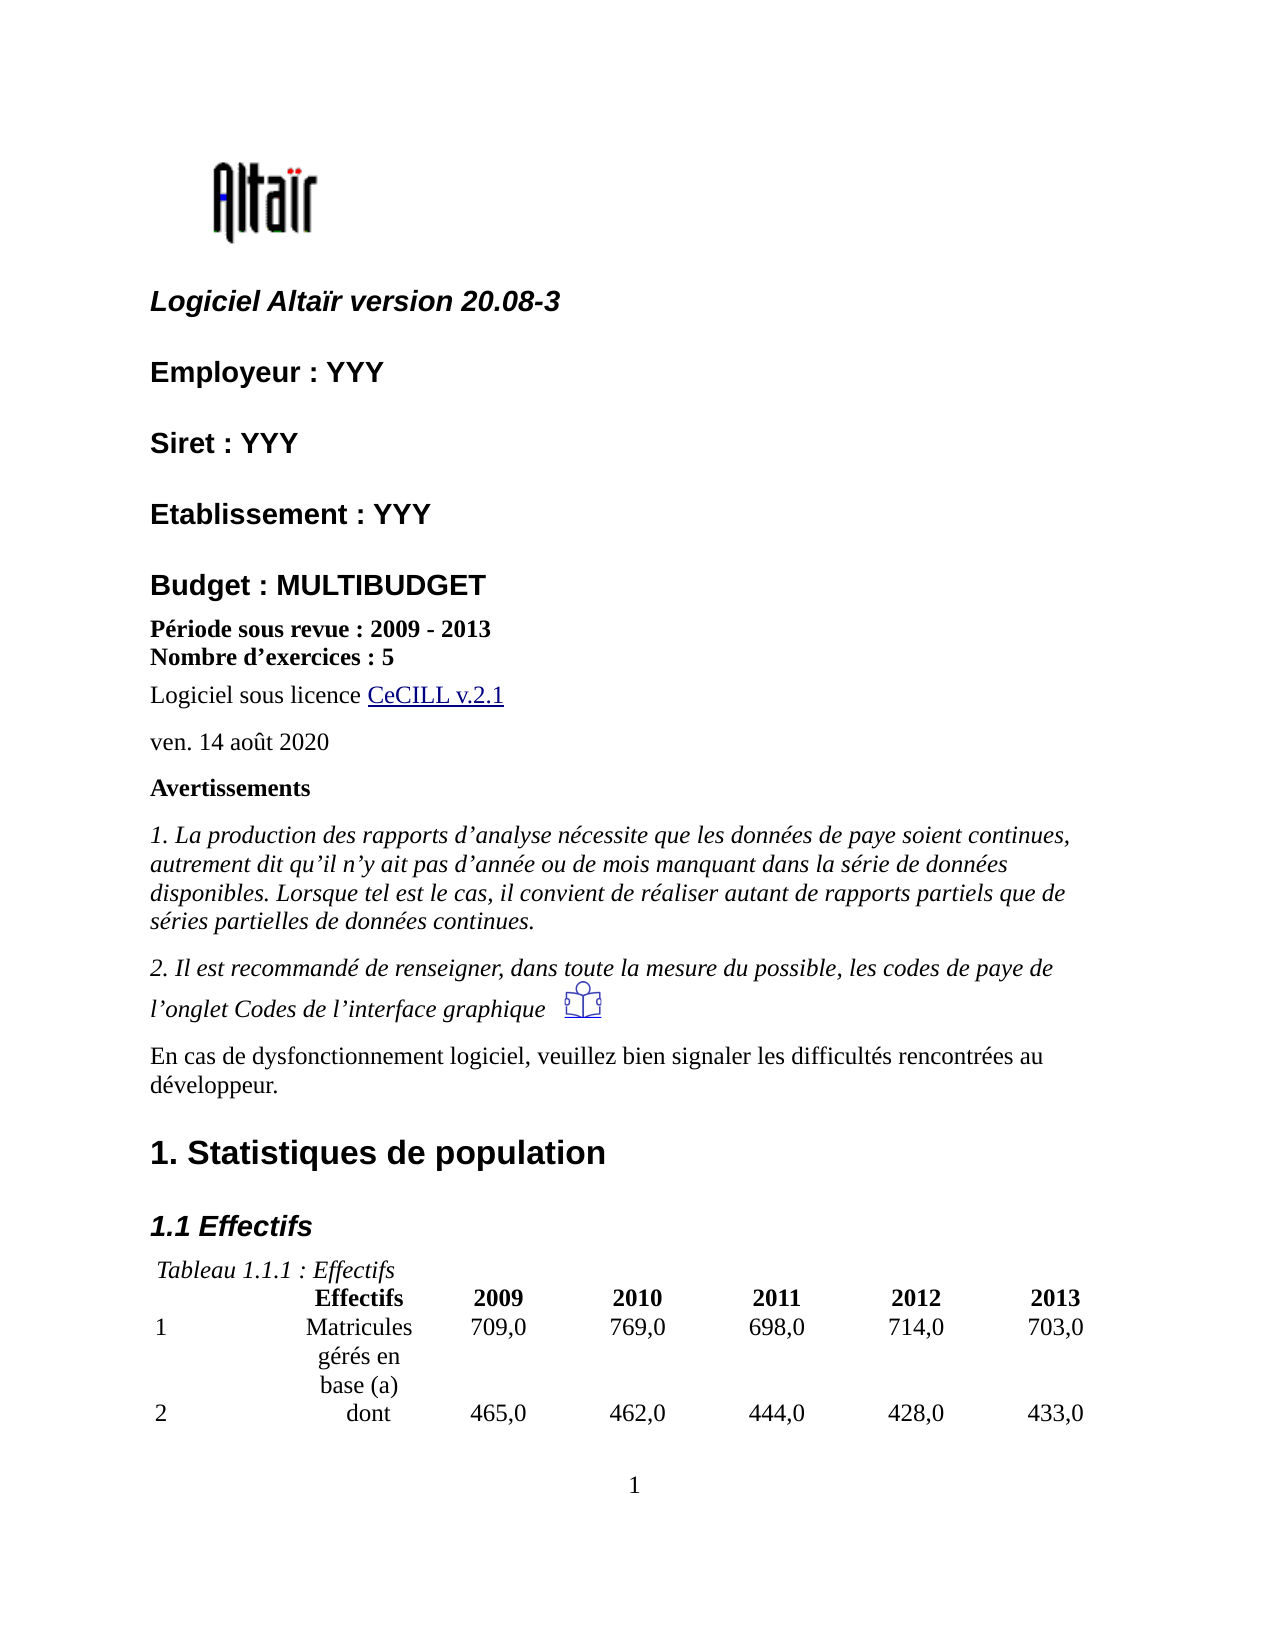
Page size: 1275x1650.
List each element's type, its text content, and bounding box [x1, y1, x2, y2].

table_cell 465,0 [429, 1399, 568, 1427]
table_cell dont [289, 1399, 428, 1427]
table_cell 698,0 [707, 1312, 846, 1398]
table_cell 709,0 [429, 1312, 568, 1398]
table_cell 769,0 [568, 1312, 707, 1398]
subtitle 1. Statistiques de population [150, 1132, 1125, 1171]
table_header 2009 [429, 1284, 568, 1312]
table_cell 714,0 [846, 1312, 986, 1398]
table_cell 1 [150, 1312, 289, 1398]
subtitle Budget : MULTIBUDGET [150, 568, 1125, 601]
table_cell 2 [150, 1399, 289, 1427]
subtitle Employeur : YYY [150, 354, 1125, 388]
text Période sous revue : 2009 - 2013 Nombre d’exercices : 5 [150, 614, 1125, 671]
table_header Effectifs [289, 1284, 428, 1312]
table_header 2010 [568, 1284, 707, 1312]
table_cell 433,0 [986, 1399, 1125, 1427]
table_cell 428,0 [846, 1399, 986, 1427]
subtitle Siret : YYY [150, 426, 1125, 459]
text Avertissements [150, 773, 1125, 802]
table_header [150, 1284, 289, 1312]
table_header 2012 [846, 1284, 986, 1312]
picture [150, 158, 385, 250]
table_cell 444,0 [707, 1399, 846, 1427]
text 1. La production des rapports d’analyse nécessite que les données de paye soient continues, autrement dit qu’il n’y ait pas d’année ou de mois manquant dans la série de données disponibles. Lorsque tel est le cas, il convient de réaliser autant de rapports partiels que de séries partielles de données continues. [150, 820, 1125, 935]
table_header 2011 [707, 1284, 846, 1312]
text En cas de dysfonctionnement logiciel, veuillez bien signaler les difficultés rencontrées au développeur. [150, 1041, 1125, 1098]
text 2. Il est recommandé de renseigner, dans toute la mesure du possible, les codes de paye de l’onglet Codes de l’interface graphique [150, 953, 1125, 1023]
table_cell 462,0 [568, 1399, 707, 1427]
table_cell 703,0 [986, 1312, 1125, 1398]
subtitle Logiciel Altaïr version 20.08-3 [150, 283, 1125, 317]
text ven. 14 août 2020 [150, 727, 1125, 756]
subtitle Etablissement : YYY [150, 497, 1125, 530]
table_cell Matricules gérés en base (a) [289, 1312, 428, 1398]
text Logiciel sous licence CeCILL v.2.1 [150, 680, 1125, 709]
table_header 2013 [986, 1284, 1125, 1312]
picture [564, 981, 602, 1018]
text Tableau 1.1.1 : Effectifs [150, 1255, 1125, 1283]
subtitle 1.1 Effectifs [150, 1209, 1125, 1242]
